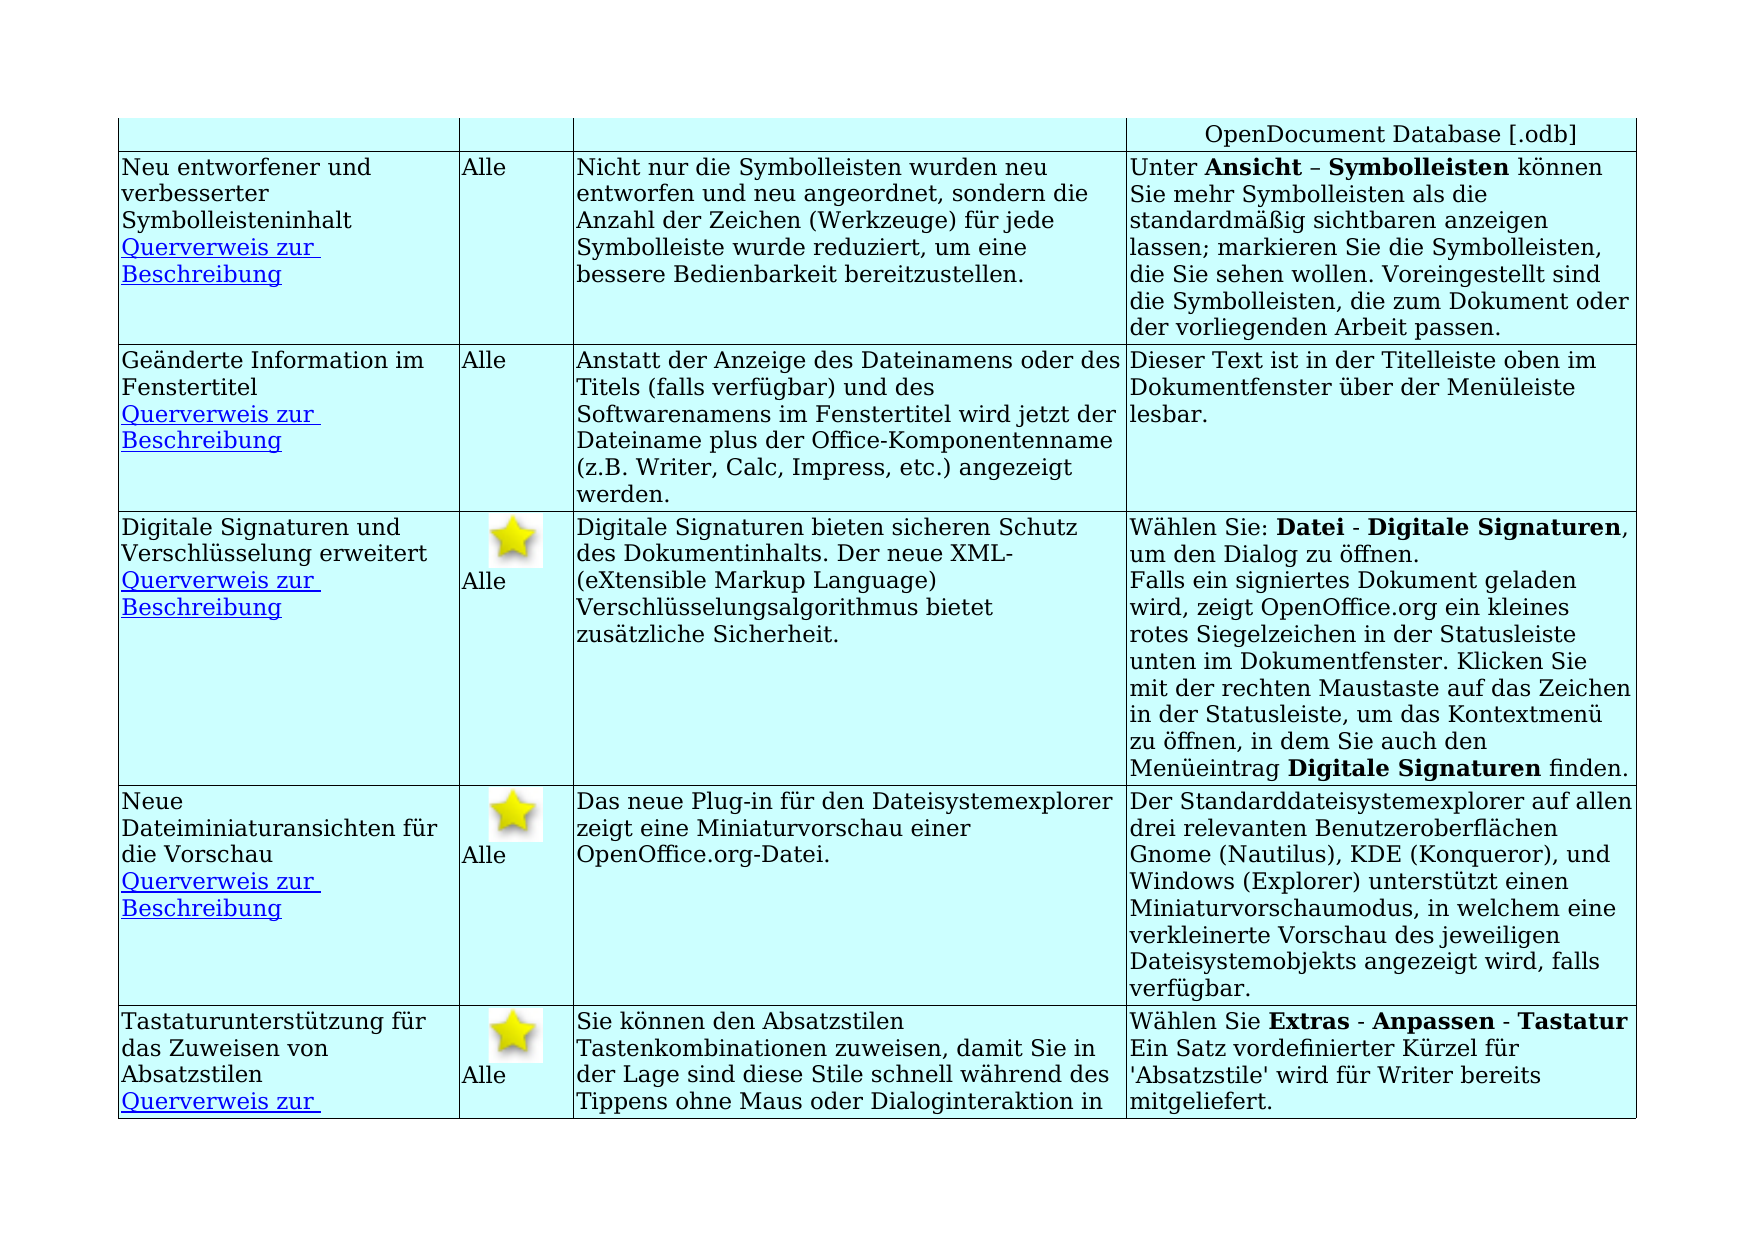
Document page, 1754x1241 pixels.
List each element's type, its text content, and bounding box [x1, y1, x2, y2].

table_cell Anstatt der Anzeige des Dateinamens oder des Titels (falls verfügbar) und des Softwarenamens im Fenstertitel wird jetzt der Dateiname plus der Office-Komponentenname (z.B. Writer, Calc, Impress, etc.) angezeigt werden. [574, 345, 1126, 511]
table_cell Sie können den Absatzstilen Tastenkombinationen zuweisen, damit Sie in der Lage sind diese Stile schnell während des Tippens ohne Maus oder Dialoginteraktion in [574, 1006, 1126, 1118]
table_cell Digitale Signaturen und Verschlüsselung erweitert Querverweis zur Beschreibung [119, 512, 459, 785]
table_cell Dieser Text ist in der Titelleiste oben im Dokumentfenster über der Menüleiste lesbar. [1127, 345, 1636, 511]
picture [488, 1008, 543, 1063]
table_cell Digitale Signaturen bieten sicheren Schutz des Dokumentinhalts. Der neue XML- (eXtensible Markup Language) Verschlüsselungsalgorithmus bietet zusätzliche Sicherheit. [574, 512, 1126, 785]
table_cell Tastaturunterstützung für das Zuweisen von Absatzstilen Querverweis zur [119, 1006, 459, 1118]
picture [488, 513, 543, 568]
table_cell Wählen Sie Extras - Anpassen - Tastatur Ein Satz vordefinierter Kürzel für 'Absatzstile' wird für Writer bereits mitgeliefert. [1127, 1006, 1636, 1118]
table_cell Nicht nur die Symbolleisten wurden neu entworfen und neu angeordnet, sondern die Anzahl der Zeichen (Werkzeuge) für jede Symbolleiste wurde reduziert, um eine bessere Bedienbarkeit bereitzustellen. [574, 152, 1126, 344]
table_cell Neu entworfener und verbesserter Symbolleisteninhalt Querverweis zur Beschreibung [119, 152, 459, 344]
table_cell Alle [460, 1006, 573, 1118]
table_cell Unter Ansicht – Symbolleisten können Sie mehr Symbolleisten als die standardmäßig sichtbaren anzeigen lassen; markieren Sie die Symbolleisten, die Sie sehen wollen. Voreingestellt sind die Symbolleisten, die zum Dokument oder der vorliegenden Arbeit passen. [1127, 152, 1636, 344]
table_cell Alle [460, 152, 573, 344]
table_cell [460, 118, 573, 151]
table_cell Der Standarddateisystemexplorer auf allen drei relevanten Benutzeroberflächen Gnome (Nautilus), KDE (Konqueror), und Windows (Explorer) unterstützt einen Miniaturvorschaumodus, in welchem eine verkleinerte Vorschau des jeweiligen Dateisystemobjekts angezeigt wird, falls verfügbar. [1127, 786, 1636, 1005]
table_cell Wählen Sie: Datei - Digitale Signaturen, um den Dialog zu öffnen. Falls ein signiertes Dokument geladen wird, zeigt OpenOffice.org ein kleines rotes Siegelzeichen in der Statusleiste unten im Dokumentfenster. Klicken Sie mit der rechten Maustaste auf das Zeichen in der Statusleiste, um das Kontextmenü zu öffnen, in dem Sie auch den Menüeintrag Digitale Signaturen finden. [1127, 512, 1636, 785]
table_cell [574, 118, 1126, 151]
table_cell OpenDocument Database [.odb] [1127, 118, 1636, 151]
table_cell Alle [460, 512, 573, 785]
table_cell [119, 118, 459, 151]
table_cell Das neue Plug-in für den Dateisystemexplorer zeigt eine Miniaturvorschau einer OpenOffice.org-Datei. [574, 786, 1126, 1005]
table_cell Alle [460, 345, 573, 511]
table_cell Neue Dateiminiaturansichten für die Vorschau Querverweis zur Beschreibung [119, 786, 459, 1005]
table_cell Alle [460, 786, 573, 1005]
table_cell Geänderte Information im Fenstertitel Querverweis zur Beschreibung [119, 345, 459, 511]
picture [488, 787, 543, 842]
